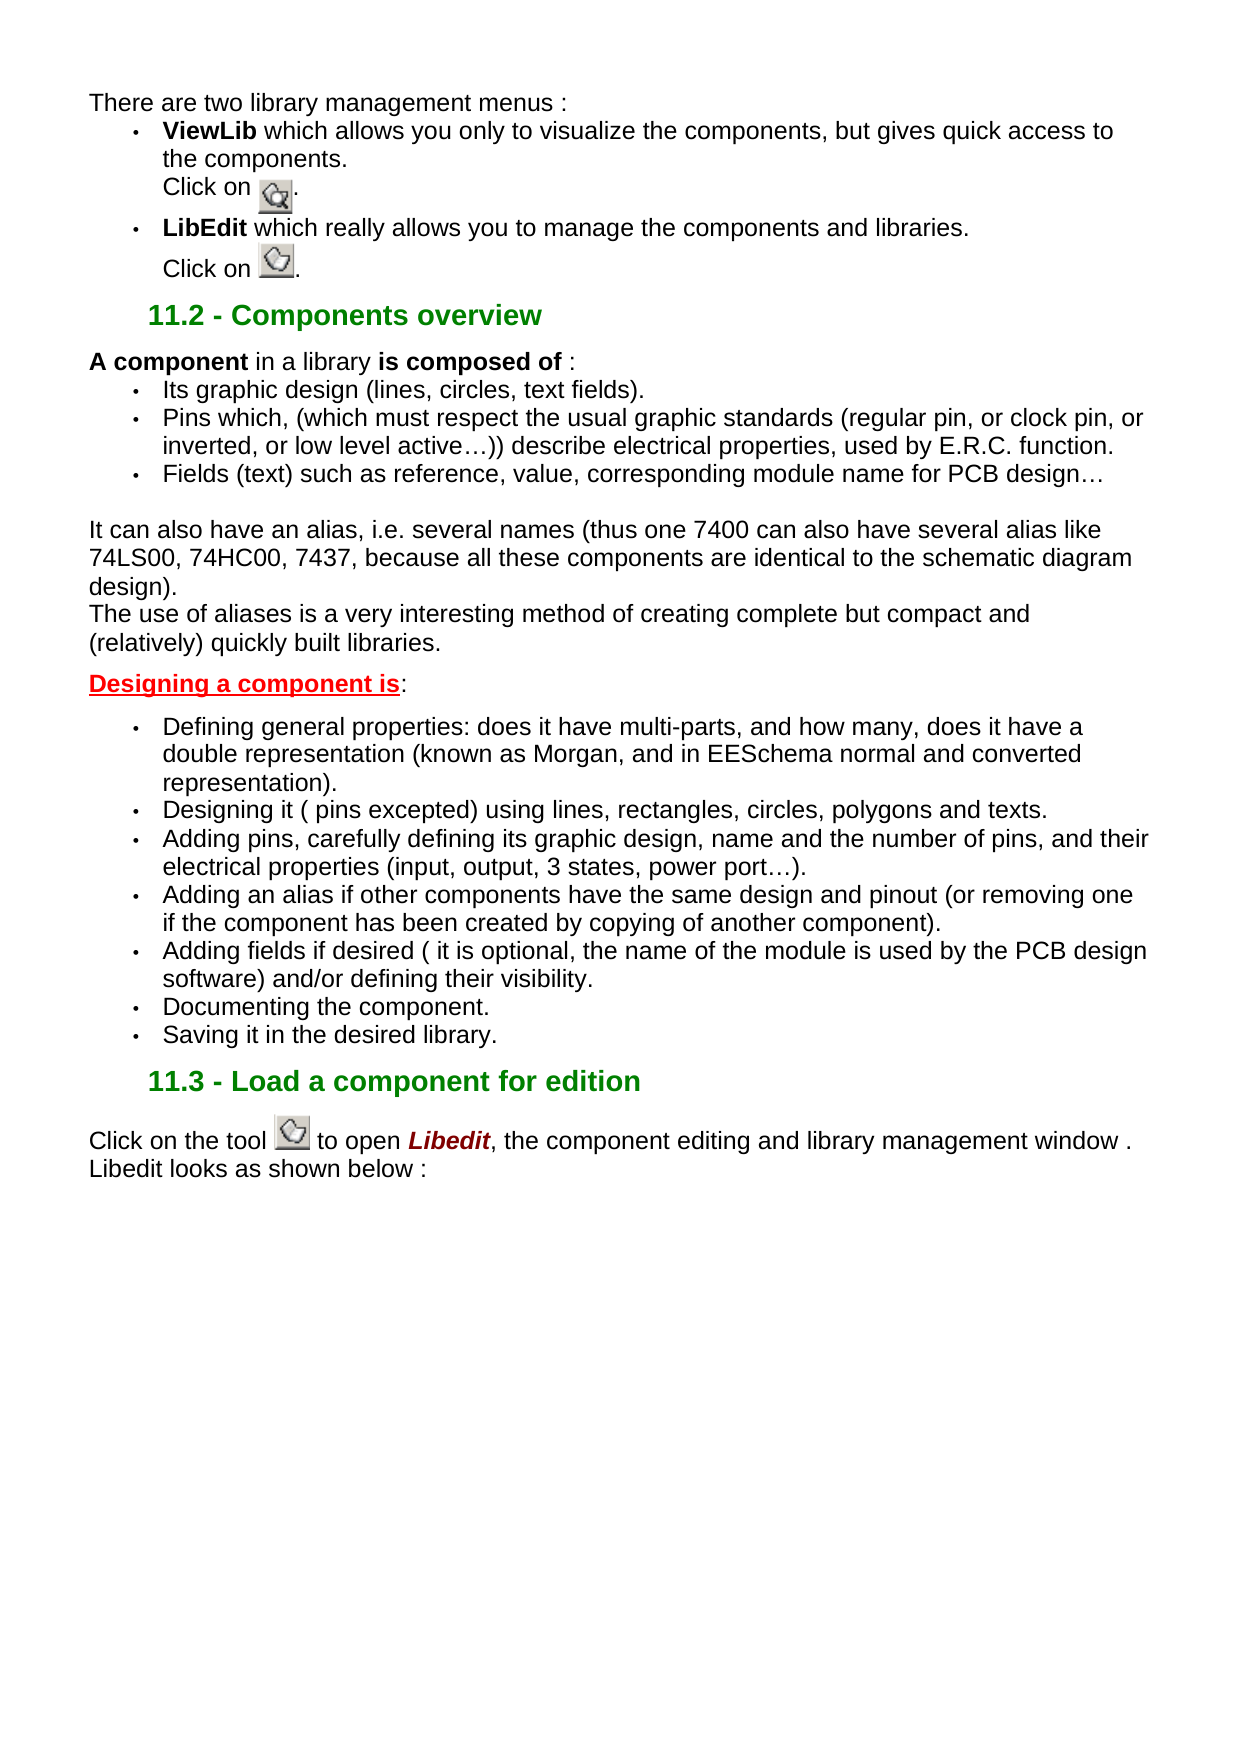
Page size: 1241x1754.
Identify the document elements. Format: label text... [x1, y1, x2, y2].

list Its graphic design (lines, circles, text fields). [133, 376, 1152, 404]
text Libedit looks as shown below : [88, 1155, 1152, 1183]
text It can also have an alias, i.e. several names (thus one 7400 can also have several alias like 74LS00, 74HC00, 7437, because all these components are identical to the schematic diagram design). [88, 516, 1152, 600]
list Defining general properties: does it have multi-parts, and how many, does it have a double representation (known as Morgan, and in EESchema normal and converted representation). [133, 712, 1152, 796]
list ViewLib which allows you only to visualize the components, but gives quick access to the components. Click on . [133, 117, 1152, 213]
list Pins which, (which must respect the usual graphic standards (regular pin, or clock pin, or inverted, or low level active…)) describe electrical properties, used by E.R.C. function. [133, 404, 1152, 460]
list Adding an alias if other components have the same design and pinout (or removing one if the component has been created by copying of another component). [133, 880, 1152, 936]
picture [258, 177, 293, 214]
text The use of aliases is a very interesting method of creating complete but compact and (relatively) quickly built libraries. [88, 600, 1152, 656]
list Adding pins, carefully defining its graphic design, name and the number of pins, and their electrical properties (input, output, 3 states, power port…). [133, 824, 1152, 880]
picture [258, 241, 295, 278]
list Fields (text) such as reference, value, corresponding module name for PCB design… [133, 460, 1152, 488]
text A component in a library is composed of : [88, 348, 1152, 376]
text Click on the tool to open Libedit, the component editing and library management window . [88, 1114, 1152, 1155]
list LibEdit which really allows you to manage the components and libraries. Click on . [133, 213, 1152, 283]
list Saving it in the desired library. [133, 1020, 1152, 1048]
picture [274, 1113, 310, 1150]
list Adding fields if desired ( it is optional, the name of the module is used by the PCB design software) and/or defining their visibility. [133, 936, 1152, 992]
list Documenting the component. [133, 992, 1152, 1020]
text There are two library management menus : [88, 88, 1152, 117]
text Designing a component is: [88, 670, 1152, 698]
subtitle Load a component for edition [148, 1065, 1152, 1097]
subtitle Components overview [148, 299, 1152, 332]
list Designing it ( pins excepted) using lines, rectangles, circles, polygons and texts. [133, 796, 1152, 824]
